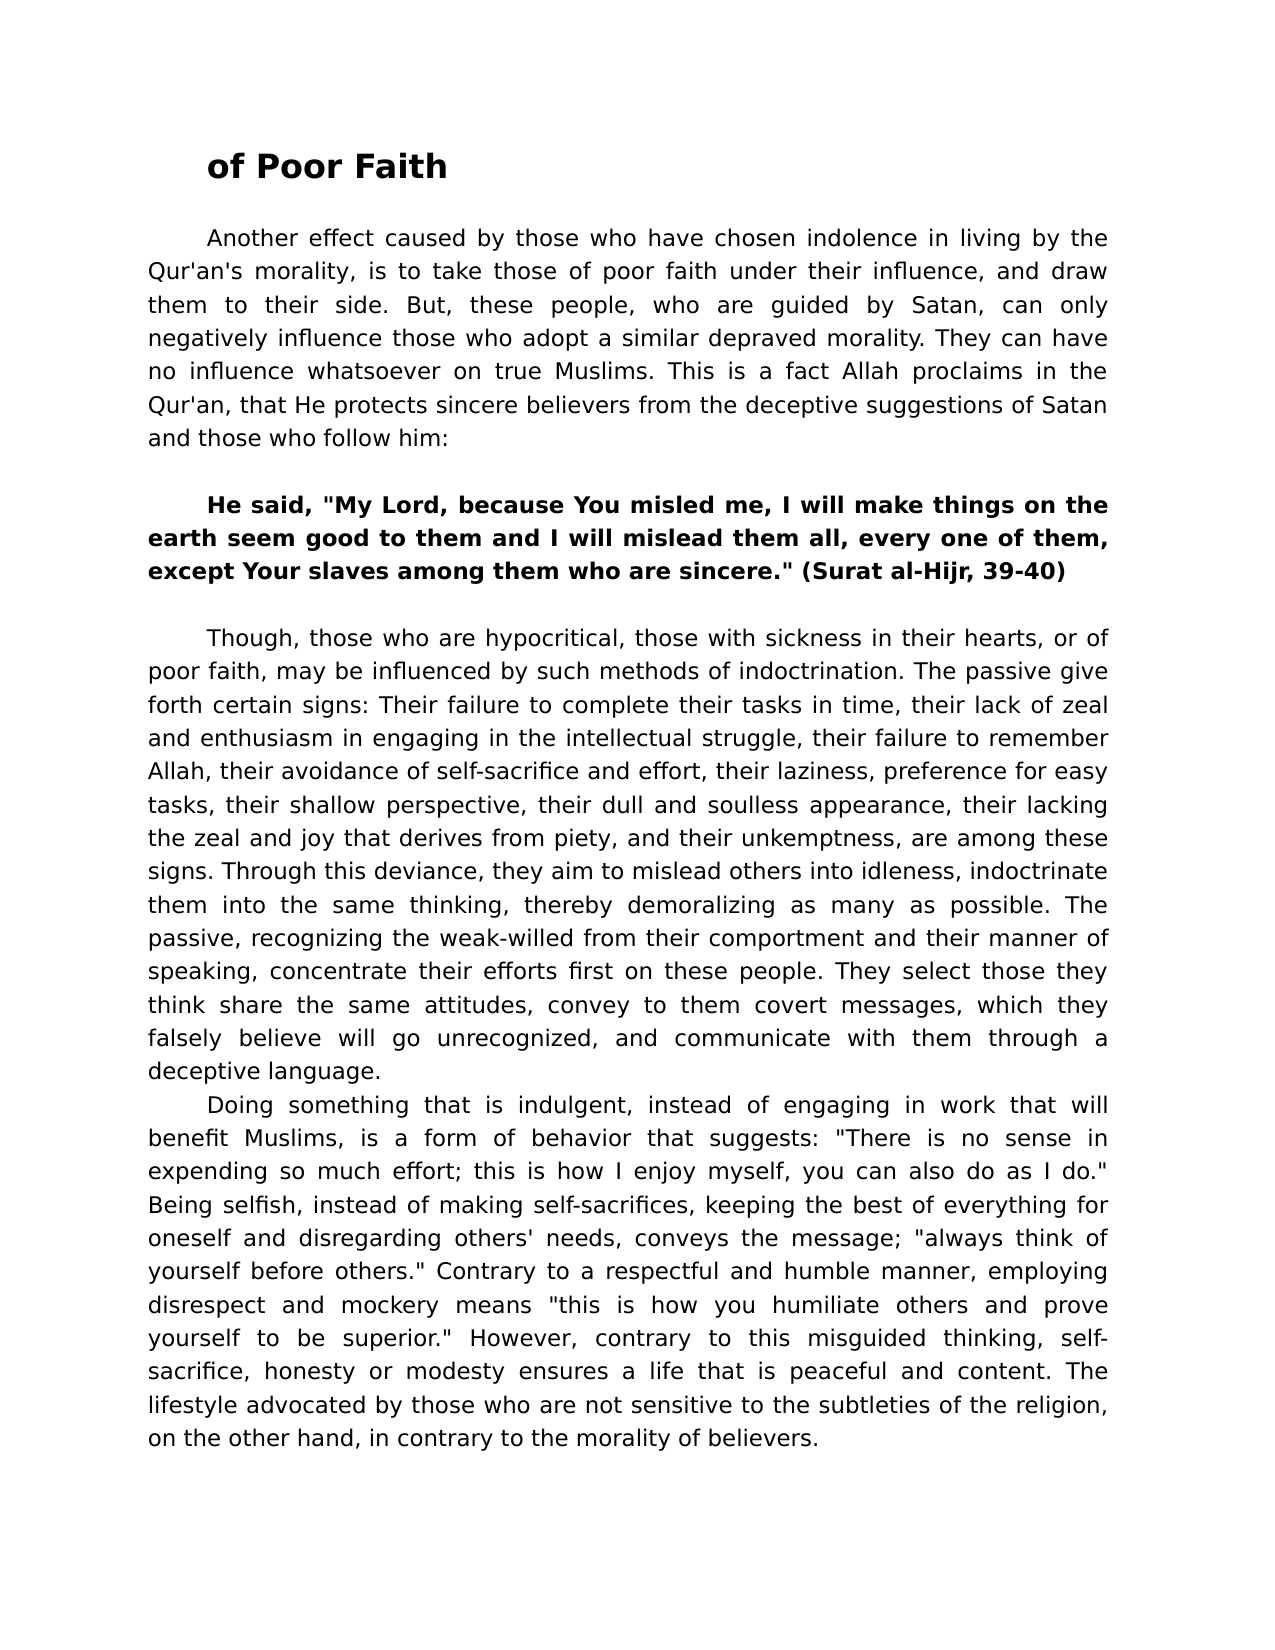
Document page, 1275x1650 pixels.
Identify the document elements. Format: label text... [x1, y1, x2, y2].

text He said, "My Lord, because You misled me, I will make things on the earth seem good to them and I will mislead them all, every one of them, except Your slaves among them who are sincere." (Surat al-Hijr, 39-40) [148, 486, 1110, 586]
text Though, those who are hypocritical, those with sickness in their hearts, or of poor faith, may be influenced by such methods of indoctrination. The passive give forth certain signs: Their failure to complete their tasks in time, their lack of zeal and enthusiasm in engaging in the intellectual struggle, their failure to remember Allah, their avoidance of self-sacrifice and effort, their laziness, preference for easy tasks, their shallow perspective, their dull and soulless appearance, their lacking the zeal and joy that derives from piety, and their unkemptness, are among these signs. Through this deviance, they aim to mislead others into idleness, indoctrinate them into the same thinking, thereby demoralizing as many as possible. The passive, recognizing the weak-willed from their comportment and their manner of speaking, concentrate their efforts first on these people. They select those they think share the same attitudes, convey to them covert messages, which they falsely believe will go unrecognized, and communicate with them through a deceptive language. [148, 620, 1110, 1086]
text Doing something that is indulgent, instead of engaging in work that will benefit Muslims, is a form of behavior that suggests: "There is no sense in expending so much effort; this is how I enjoy myself, you can also do as I do." Being selfish, instead of making self-sacrifices, keeping the best of everything for oneself and disregarding others' needs, conveys the message; "always think of yourself before others." Contrary to a respectful and humble manner, employing disrespect and mockery means "this is how you humiliate others and prove yourself to be superior." However, contrary to this misguided thinking, self-sacrifice, honesty or modesty ensures a life that is peaceful and content. The lifestyle advocated by those who are not sensitive to the subtleties of the religion, on the other hand, in contrary to the morality of believers. [148, 1086, 1110, 1453]
text Another effect caused by those who have chosen indolence in living by the Qur'an's morality, is to take those of poor faith under their influence, and draw them to their side. But, these people, who are guided by Satan, can only negatively influence those who adopt a similar depraved morality. They can have no influence whatsoever on true Muslims. This is a fact Allah proclaims in the Qur'an, that He protects sincere believers from the deceptive suggestions of Satan and those who follow him: [148, 220, 1110, 453]
text of Poor Faith [148, 148, 1110, 186]
